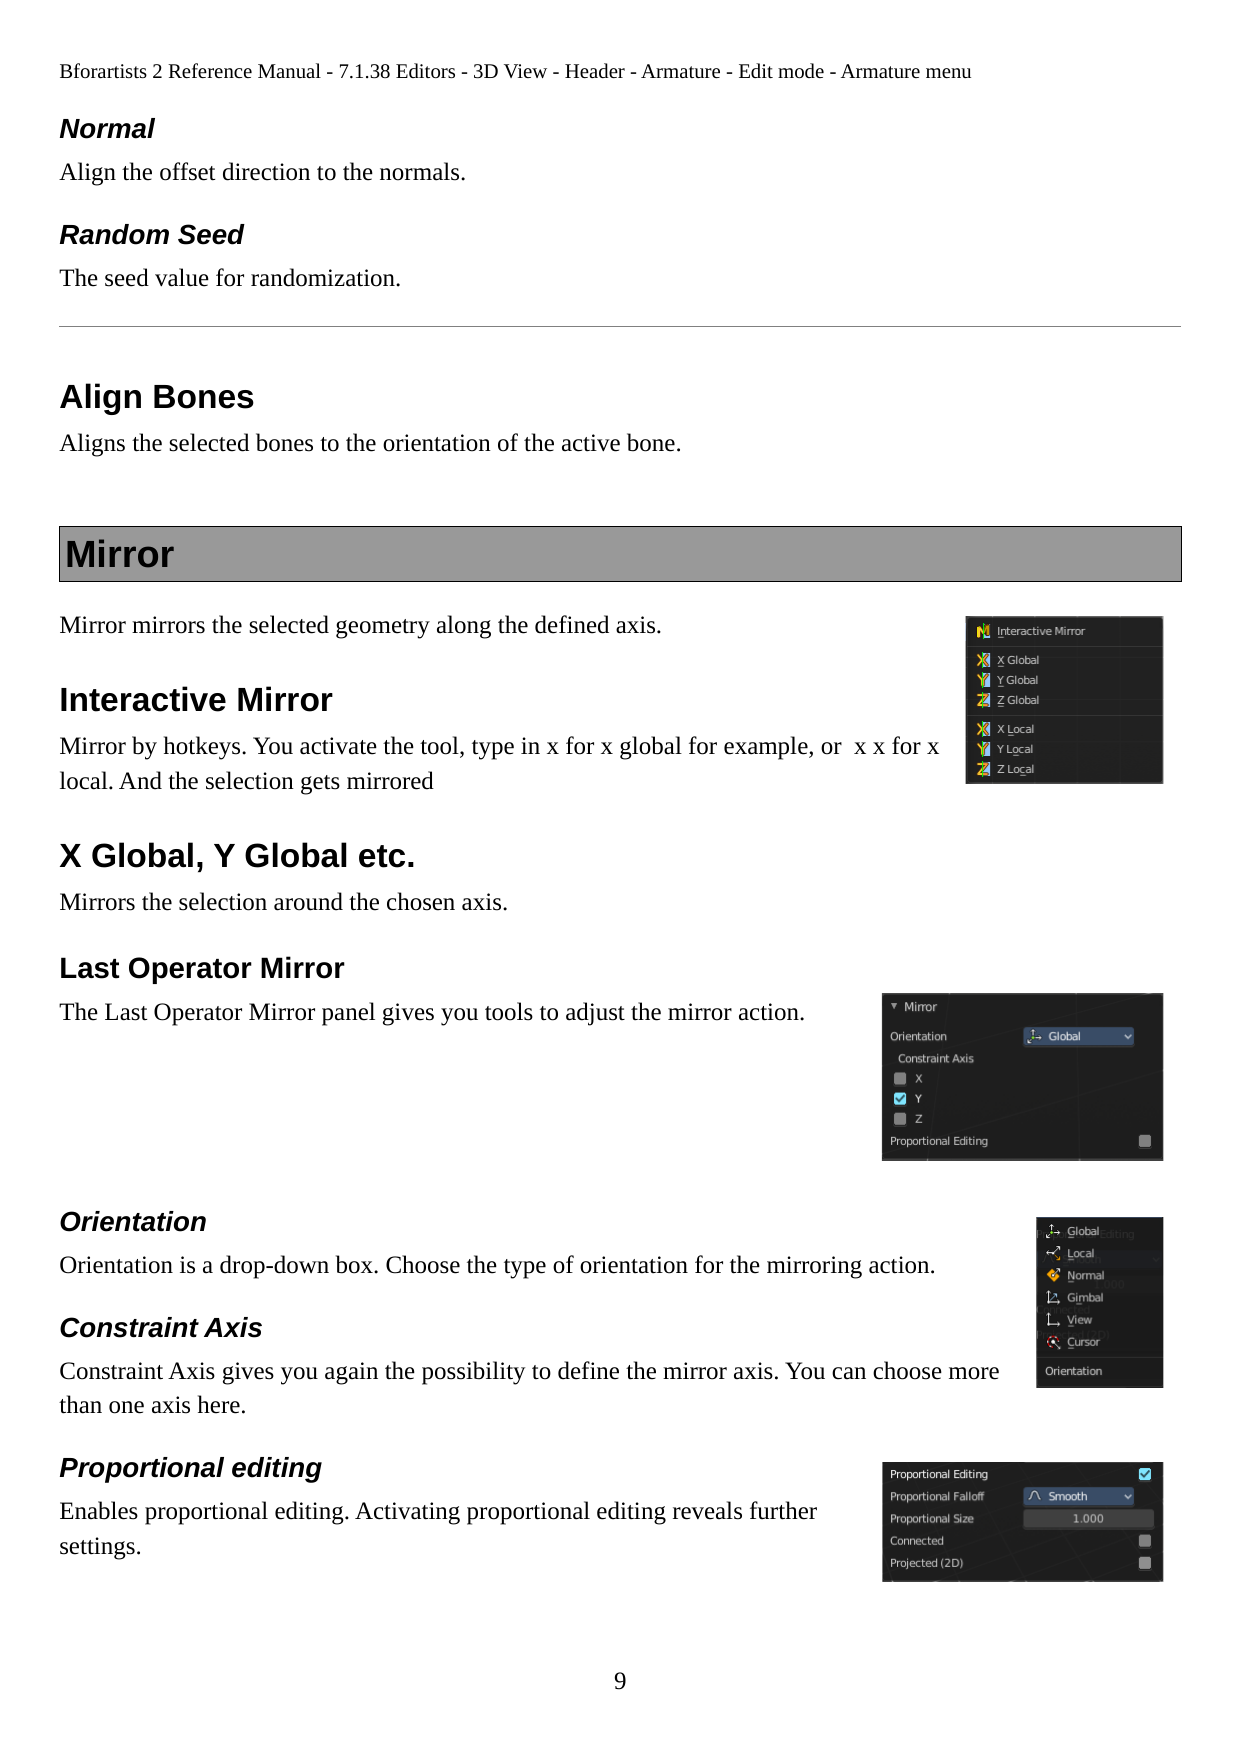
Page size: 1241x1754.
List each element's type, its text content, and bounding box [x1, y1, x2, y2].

picture [1036, 1217, 1164, 1388]
subtitle [1164, 1311, 1181, 1343]
text The seed value for randomization. [59, 263, 1181, 292]
text Align the offset direction to the normals. [59, 157, 1181, 186]
text Mirrors the selection around the chosen axis. [59, 887, 1181, 916]
text Aligns the selected bones to the orientation of the active bone. [59, 428, 1181, 457]
subtitle X Global, Y Global etc. [59, 836, 1181, 874]
text Mirror by hotkeys. You activate the tool, type in x for x global for example, or x x for x local. And the selection gets mirrored [59, 731, 1181, 794]
subtitle Proportional editing [59, 1452, 1181, 1484]
text Mirror mirrors the selected geometry along the defined axis. [59, 610, 1181, 639]
text Constraint Axis gives you again the possibility to define the mirror axis. You can choose more than one axis here. [59, 1356, 1181, 1419]
subtitle Normal [59, 113, 1181, 144]
subtitle Align Bones [59, 377, 1181, 416]
picture [882, 1462, 1164, 1582]
table_header Mirror [60, 527, 1181, 581]
text The Last Operator Mirror panel gives you tools to adjust the mirror action. [59, 997, 881, 1026]
subtitle Constraint Axis [59, 1311, 1036, 1343]
text Enables proportional editing. Activating proportional editing reveals further settings. [59, 1496, 882, 1559]
subtitle Orientation [59, 1206, 1181, 1237]
picture [965, 616, 1164, 784]
subtitle Last Operator Mirror [59, 951, 1181, 984]
subtitle Interactive Mirror [59, 680, 965, 719]
subtitle [1164, 680, 1181, 719]
text Orientation is a drop-down box. Choose the type of orientation for the mirroring action. [59, 1250, 1036, 1279]
subtitle Random Seed [59, 218, 1181, 250]
picture [881, 993, 1164, 1161]
